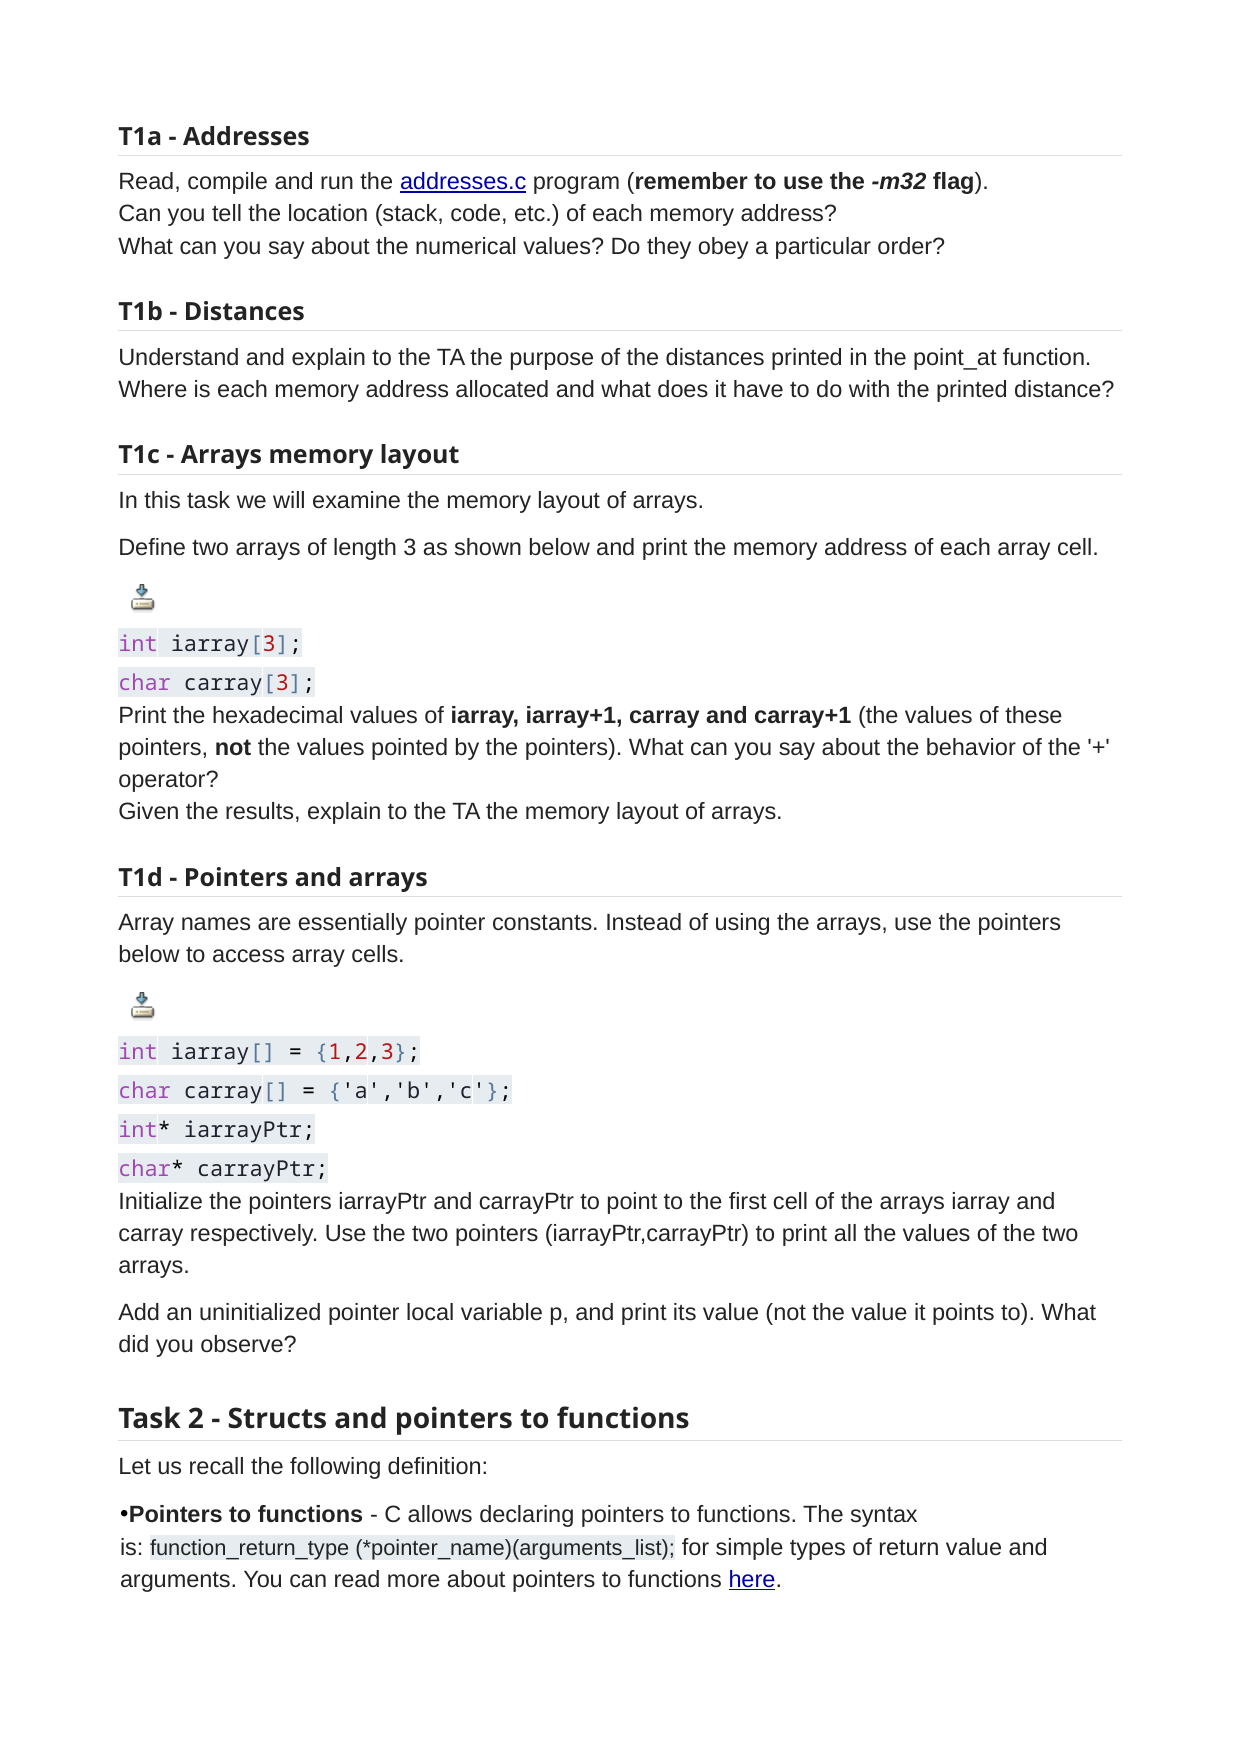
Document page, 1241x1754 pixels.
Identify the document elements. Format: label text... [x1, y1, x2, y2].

subtitle T1a - Addresses [118, 118, 1122, 155]
subtitle Task 2 - Structs and pointers to functions [118, 1398, 1122, 1440]
subtitle T1b - Distances [118, 293, 1122, 330]
text Understand and explain to the TA the purpose of the distances printed in the point_at function. Where is each memory address allocated and what does it have to do with the printed distance? [118, 343, 1122, 402]
text char carray[3]; [118, 667, 1122, 697]
text int iarray[] = {1,2,3}; [118, 1036, 1122, 1065]
text Read, compile and run the addresses.c program (remember to use the -m32 flag). Can you tell the location (stack, code, etc.) of each memory address? What can you say about the numerical values? Do they obey a particular order? [118, 168, 1122, 259]
text char carray[] = {'a','b','c'}; [118, 1075, 1122, 1104]
picture [130, 584, 156, 613]
text In this task we will examine the memory layout of arrays. [118, 486, 1122, 513]
text Add an uninitialized pointer local variable p, and print its value (not the value it points to). What did you observe? [118, 1299, 1122, 1358]
subtitle T1c - Arrays memory layout [118, 437, 1122, 474]
subtitle T1d - Pointers and arrays [118, 859, 1122, 896]
text char* carrayPtr; [118, 1153, 1122, 1183]
text int iarray[3]; [118, 628, 1122, 657]
text int* iarrayPtr; [118, 1114, 1122, 1144]
text Let us recall the following definition: [118, 1452, 1122, 1479]
list Pointers to functions - C allows declaring pointers to functions. The syntax is: function_return_type (*pointer_name)(arguments_list); for simple types of return value and arguments. You can read more about pointers to functions here. [120, 1501, 1121, 1592]
picture [130, 992, 156, 1021]
text Initialize the pointers iarrayPtr and carrayPtr to point to the first cell of the arrays iarray and carray respectively. Use the two pointers (iarrayPtr,carrayPtr) to print all the values of the two arrays. [118, 1188, 1122, 1279]
text Print the hexadecimal values of iarray, iarray+1, carray and carray+1 (the values of these pointers, not the values pointed by the pointers). What can you say about the behavior of the '+' operator? Given the results, explain to the TA the memory layout of arrays. [118, 701, 1122, 825]
text Array names are essentially pointer constants. Instead of using the arrays, use the pointers below to access array cells. [118, 909, 1122, 968]
text Define two arrays of length 3 as shown below and print the memory address of each array cell. [118, 533, 1122, 560]
